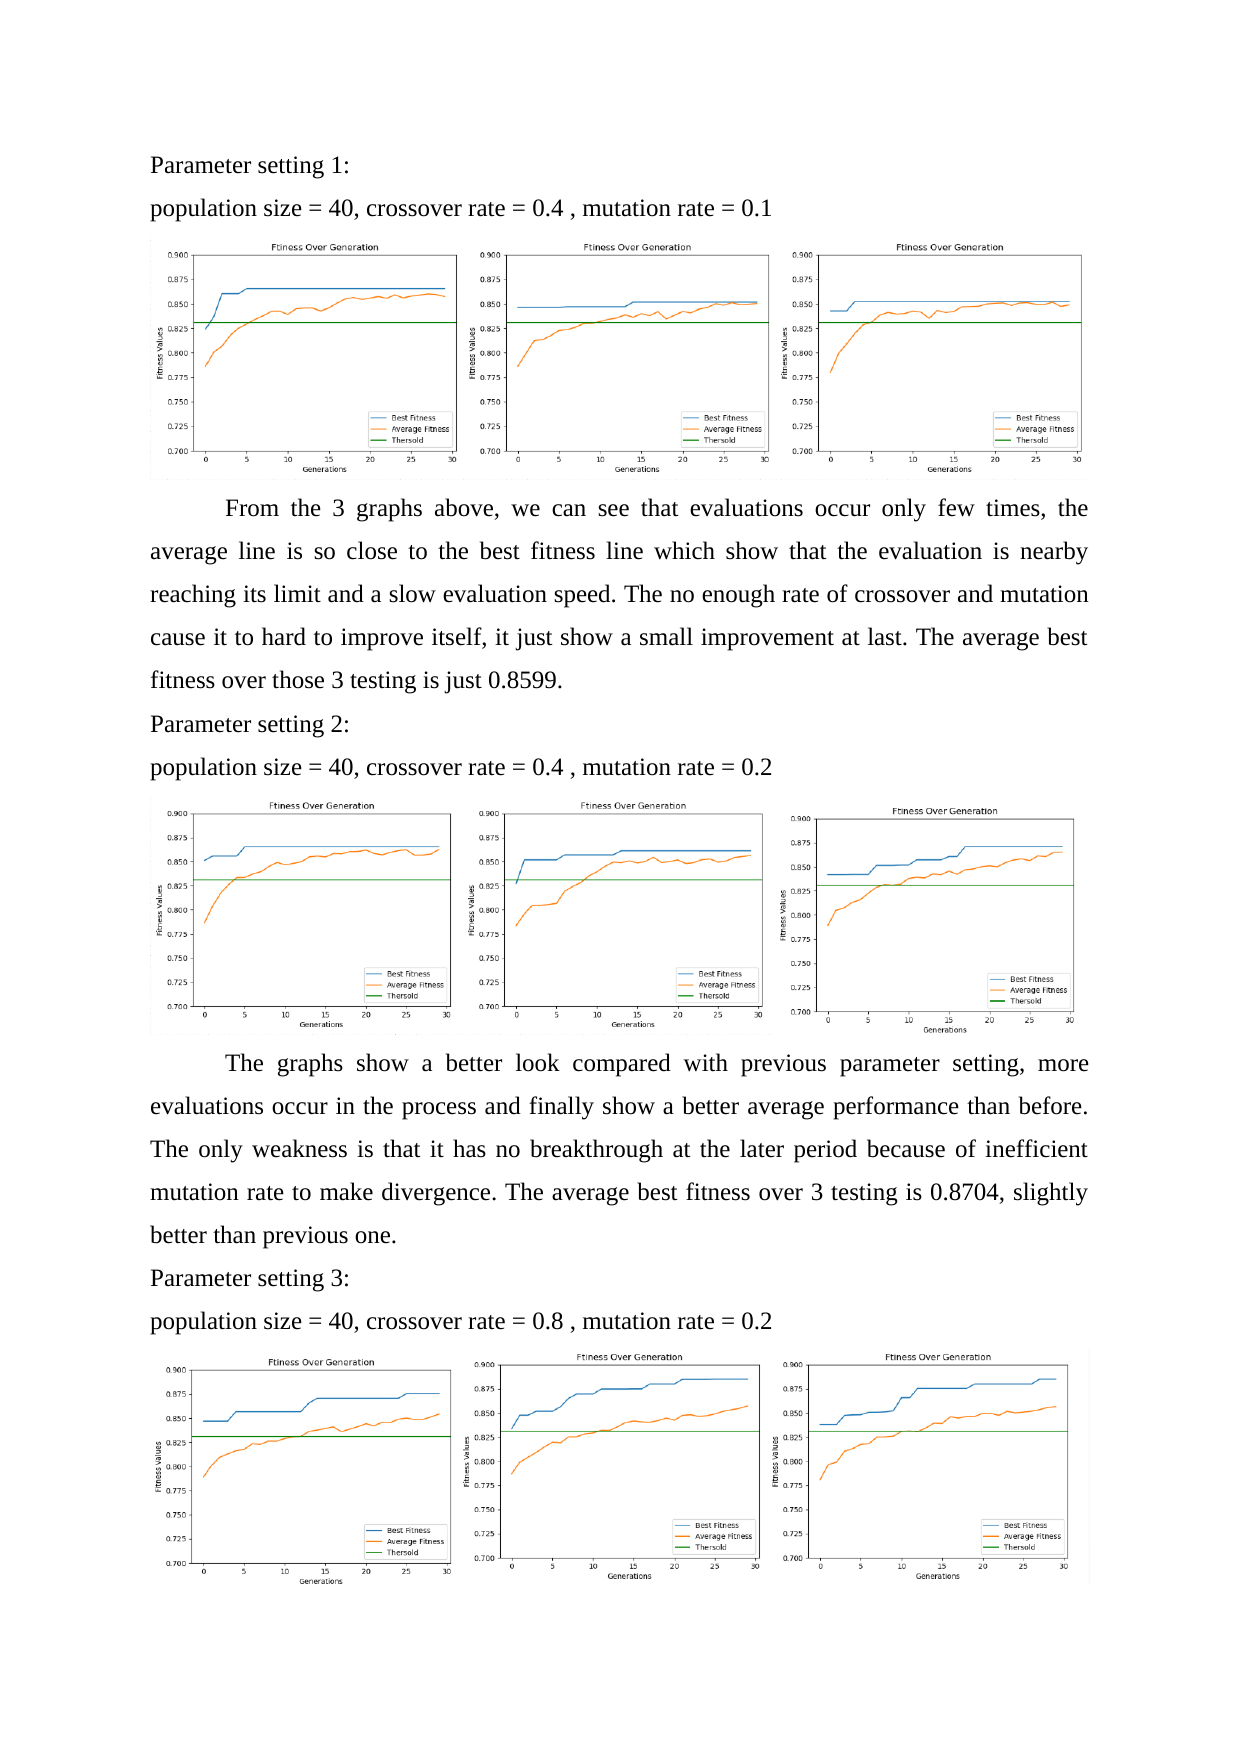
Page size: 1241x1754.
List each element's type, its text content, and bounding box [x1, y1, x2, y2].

text Parameter setting 3: [150, 1263, 1090, 1292]
text The graphs show a better look compared with previous parameter setting, more evaluations occur in the process and finally show a better average performance than before. The only weakness is that it has no breakthrough at the later period because of inefficient mutation rate to make divergence. The average best fitness over 3 testing is 0.8704, slightly better than previous one. [150, 1048, 1090, 1249]
picture [150, 1349, 1091, 1585]
text population size = 40, crossover rate = 0.8 , mutation rate = 0.2 [150, 1306, 1090, 1335]
picture [150, 236, 1091, 480]
text population size = 40, crossover rate = 0.4 , mutation rate = 0.1 [150, 193, 1090, 222]
text From the 3 graphs above, we can see that evaluations occur only few times, the average line is so close to the best fitness line which show that the evaluation is nearby reaching its limit and a slow evaluation speed. The no enough rate of crossover and mutation cause it to hard to improve itself, it just show a small improvement at last. The average best fitness over those 3 testing is just 0.8599. [150, 493, 1090, 694]
text Parameter setting 1: [150, 150, 1090, 179]
text Parameter setting 2: [150, 709, 1090, 737]
picture [150, 795, 1091, 1035]
text population size = 40, crossover rate = 0.4 , mutation rate = 0.2 [150, 752, 1090, 781]
